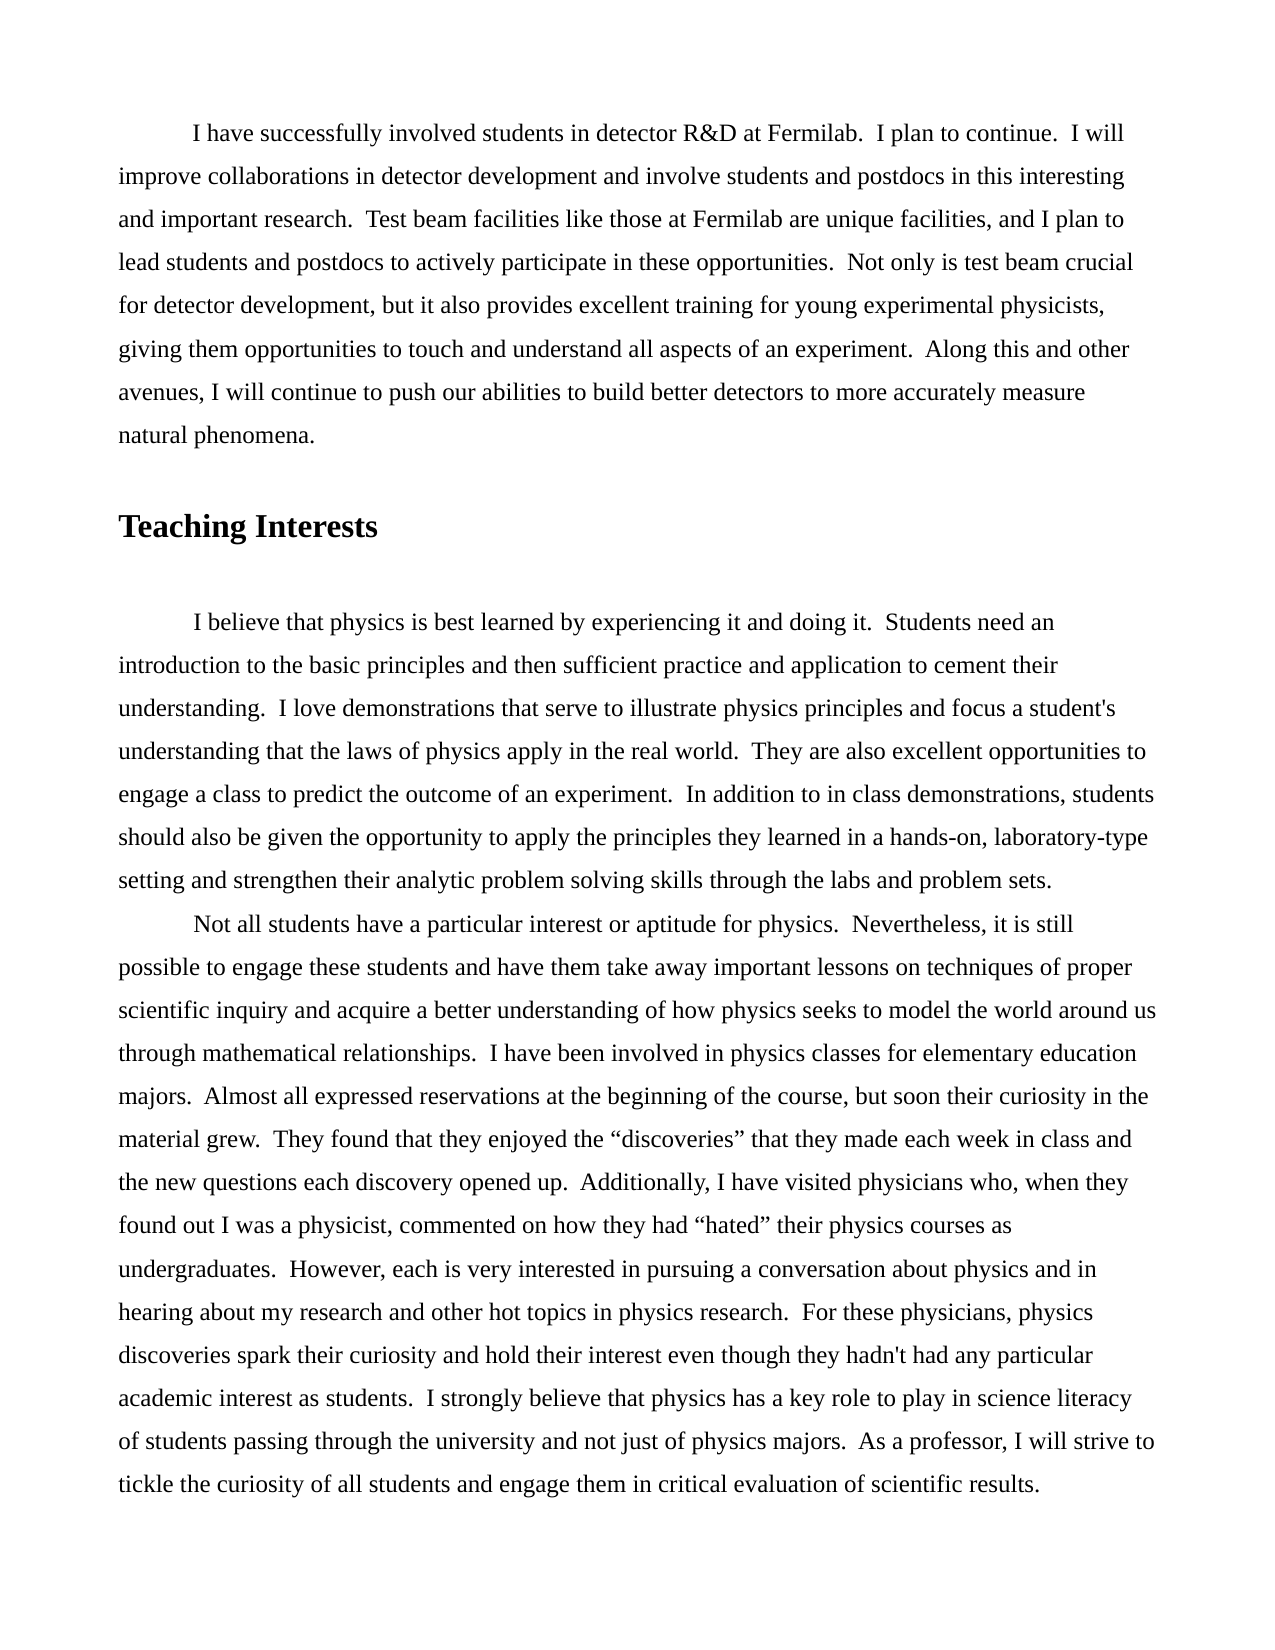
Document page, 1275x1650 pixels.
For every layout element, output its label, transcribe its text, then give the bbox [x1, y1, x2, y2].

text I believe that physics is best learned by experiencing it and doing it. Students need an introduction to the basic principles and then sufficient practice and application to cement their understanding. I love demonstrations that serve to illustrate physics principles and focus a student's understanding that the laws of physics apply in the real world. They are also excellent opportunities to engage a class to predict the outcome of an experiment. In addition to in class demonstrations, students should also be given the opportunity to apply the principles they learned in a hands-on, laboratory-type setting and strengthen their analytic problem solving skills through the labs and problem sets. [118, 607, 1157, 894]
text Teaching Interests [118, 506, 1157, 544]
text Not all students have a particular interest or aptitude for physics. Nevertheless, it is still possible to engage these students and have them take away important lessons on techniques of proper scientific inquiry and acquire a better understanding of how physics seeks to model the world around us through mathematical relationships. I have been involved in physics classes for elementary education majors. Almost all expressed reservations at the beginning of the course, but soon their curiosity in the material grew. They found that they enjoyed the “discoveries” that they made each week in class and the new questions each discovery opened up. Additionally, I have visited physicians who, when they found out I was a physicist, commented on how they had “hated” their physics courses as undergraduates. However, each is very interested in pursuing a conversation about physics and in hearing about my research and other hot topics in physics research. For these physicians, physics discoveries spark their curiosity and hold their interest even though they hadn't had any particular academic interest as students. I strongly believe that physics has a key role to play in science literacy of students passing through the university and not just of physics majors. As a professor, I will strive to tickle the curiosity of all students and engage them in critical evaluation of scientific results. [118, 909, 1157, 1498]
text I have successfully involved students in detector R&D at Fermilab. I plan to continue. I will improve collaborations in detector development and involve students and postdocs in this interesting and important research. Test beam facilities like those at Fermilab are unique facilities, and I plan to lead students and postdocs to actively participate in these opportunities. Not only is test beam crucial for detector development, but it also provides excellent training for young experimental physicists, giving them opportunities to touch and understand all aspects of an experiment. Along this and other avenues, I will continue to push our abilities to build better detectors to more accurately measure natural phenomena. [118, 118, 1157, 449]
